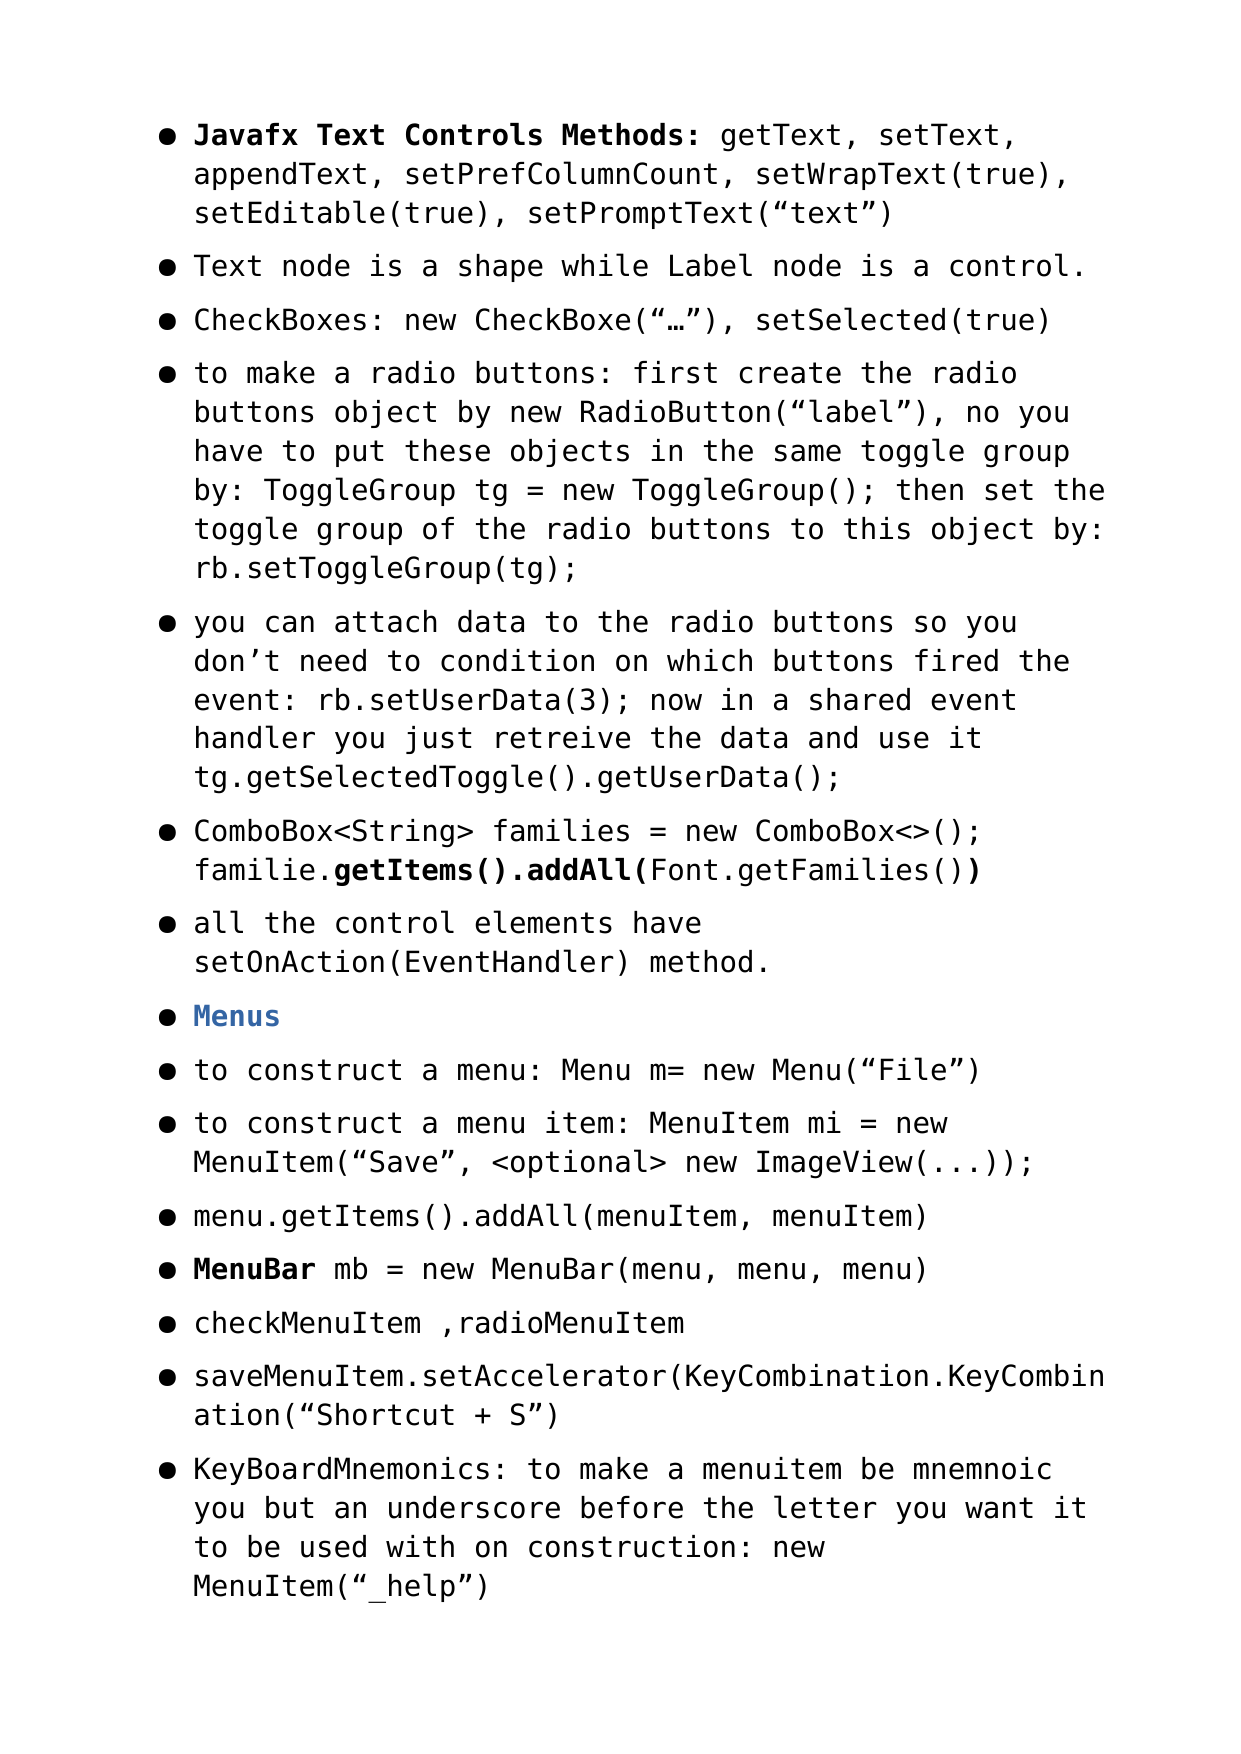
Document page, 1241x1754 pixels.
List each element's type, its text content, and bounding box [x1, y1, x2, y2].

list Menus [156, 999, 1122, 1033]
list to construct a menu item: MenuItem mi = new MenuItem(“Save”, <optional> new ImageView(...)); [156, 1106, 1122, 1179]
list ComboBox<String> families = new ComboBox<>(); familie.getItems().addAll(Font.getFamilies()) [156, 814, 1122, 887]
list CheckBoxes: new CheckBoxe(“…”), setSelected(true) [156, 303, 1122, 337]
list Javafx Text Controls Methods: getText, setText, appendText, setPrefColumnCount, setWrapText(true), setEditable(true), setPromptText(“text”) [156, 118, 1122, 230]
list menu.getItems().addAll(menuItem, menuItem) [156, 1199, 1122, 1233]
list KeyBoardMnemonics: to make a menuitem be mnemnoic you but an underscore before the letter you want it to be used with on construction: new MenuItem(“_help”) [156, 1452, 1122, 1603]
list MenuBar mb = new MenuBar(menu, menu, menu) [156, 1252, 1122, 1286]
list checkMenuItem ,radioMenuItem [156, 1306, 1122, 1340]
list all the control elements have setOnAction(EventHandler) method. [156, 907, 1122, 980]
list you can attach data to the radio buttons so you don’t need to condition on which buttons fired the event: rb.setUserData(3); now in a shared event handler you just retreive the data and use it tg.getSelectedToggle().getUserData(); [156, 605, 1122, 795]
list to make a radio buttons: first create the radio buttons object by new RadioButton(“label”), no you have to put these objects in the same toggle group by: ToggleGroup tg = new ToggleGroup(); then set the toggle group of the radio buttons to this object by: rb.setToggleGroup(tg); [156, 357, 1122, 585]
list Text node is a shape while Label node is a control. [156, 249, 1122, 283]
list to construct a menu: Menu m= new Menu(“File”) [156, 1053, 1122, 1087]
list saveMenuItem.setAccelerator(KeyCombination.KeyCombination(“Shortcut + S”) [156, 1359, 1122, 1432]
